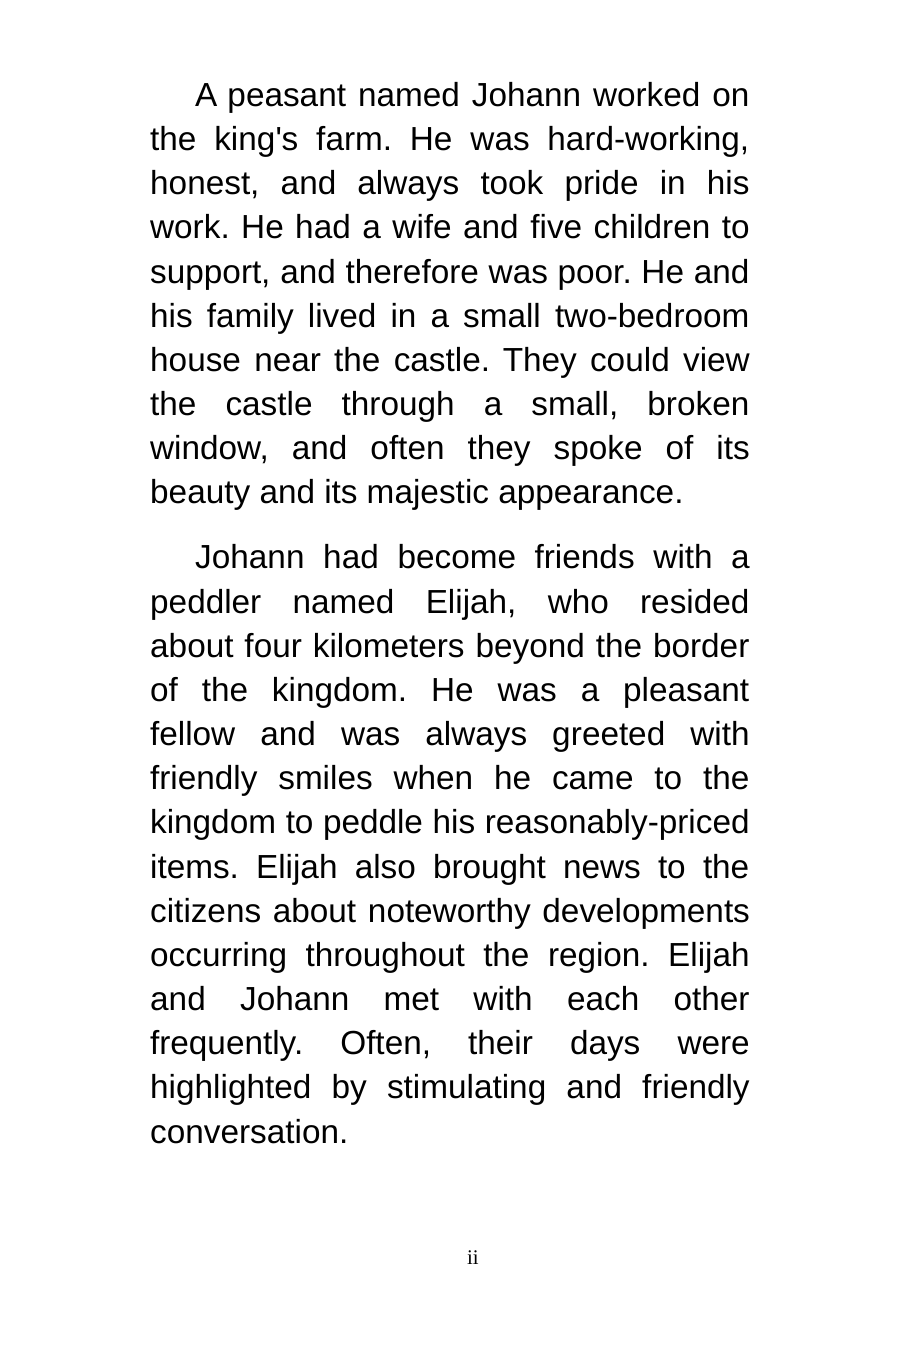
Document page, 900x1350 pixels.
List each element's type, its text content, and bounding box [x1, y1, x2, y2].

text A peasant named Johann worked on the king's farm. He was hard-working, honest, and always took pride in his work. He had a wife and five children to support, and therefore was poor. He and his family lived in a small two-bedroom house near the castle. They could view the castle through a small, broken window, and often they spoke of its beauty and its majestic appearance. [150, 75, 750, 511]
text Johann had become friends with a peddler named Elijah, who resided about four kilometers beyond the border of the kingdom. He was a pleasant fellow and was always greeted with friendly smiles when he came to the kingdom to peddle his reasonably-priced items. Elijah also brought news to the citizens about noteworthy developments occurring throughout the region. Elijah and Johann met with each other frequently. Often, their days were highlighted by stimulating and friendly conversation. [150, 537, 750, 1150]
